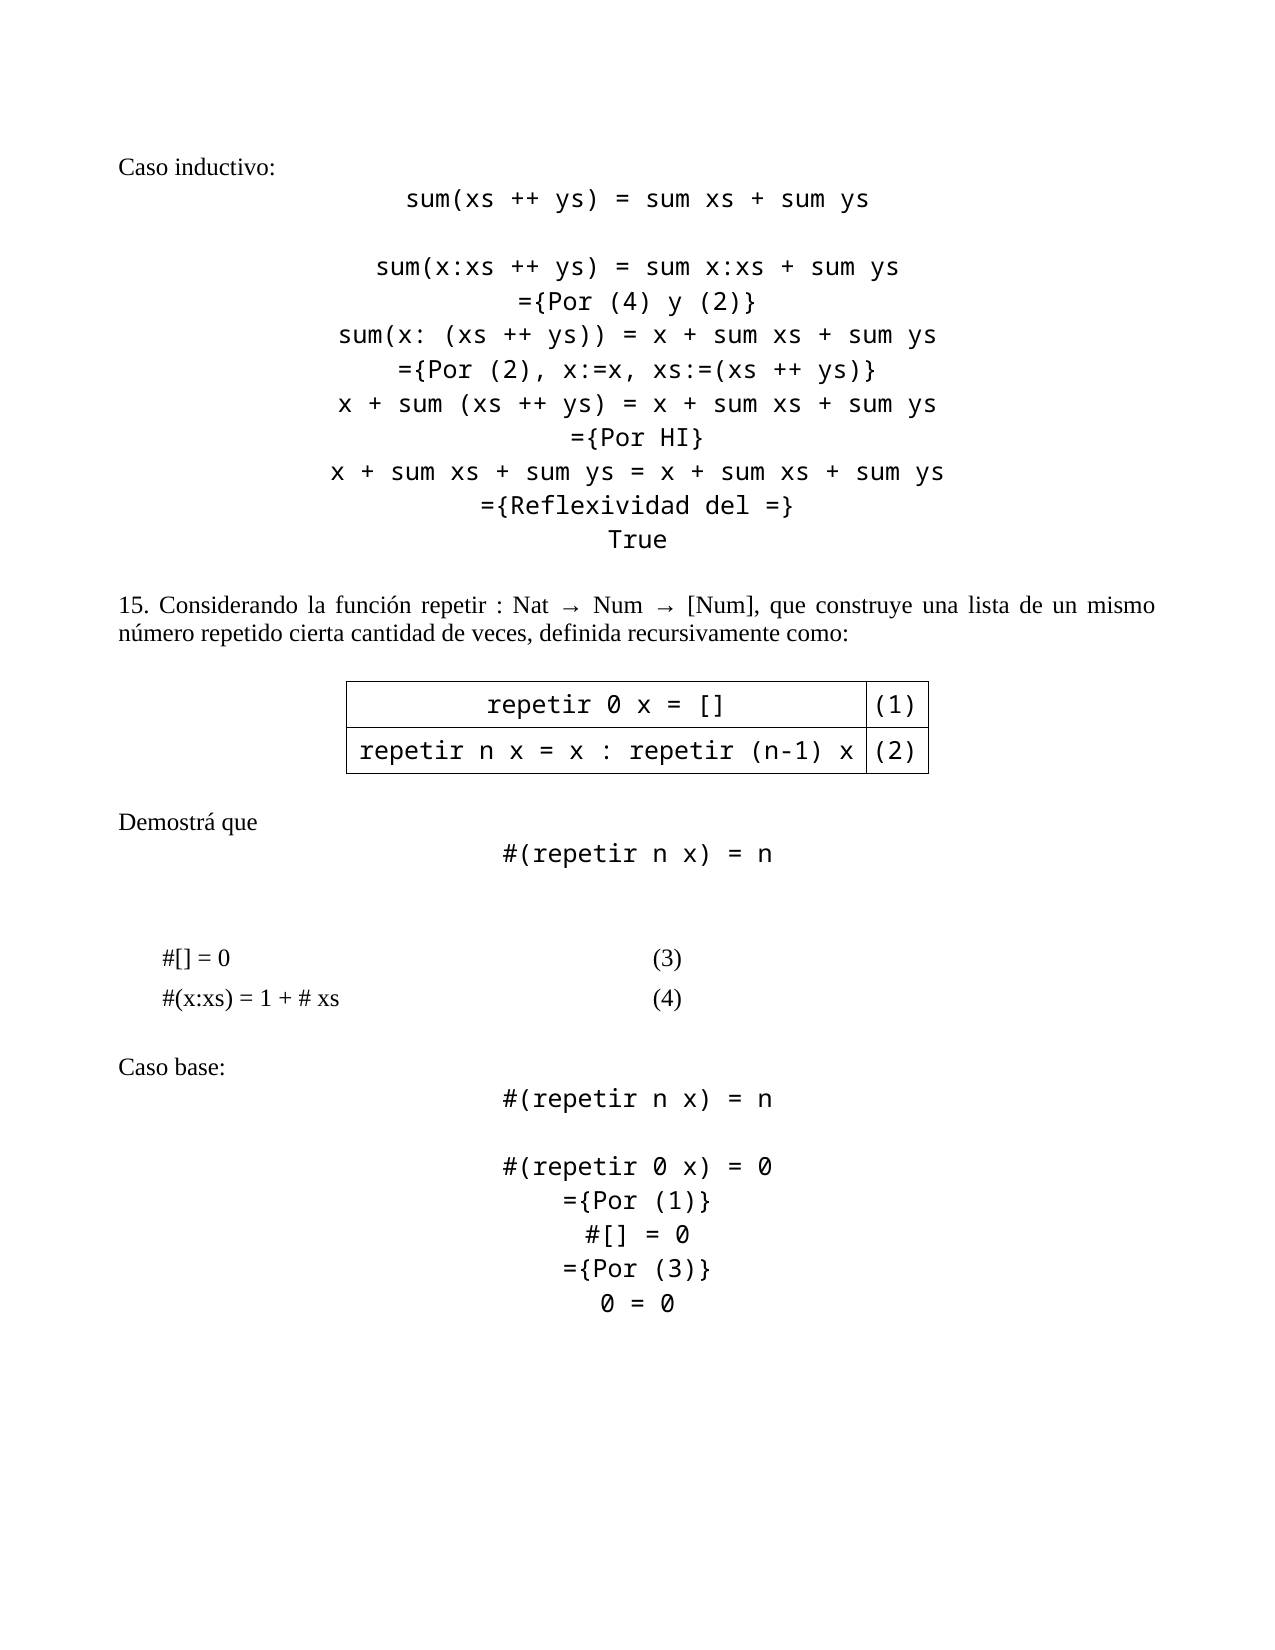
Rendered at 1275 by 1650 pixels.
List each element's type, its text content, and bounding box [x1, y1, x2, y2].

table_header repetir 0 x = [] [347, 682, 866, 727]
table_cell #(x:xs) = 1 + # xs [156, 978, 616, 1018]
text Demostrá que [118, 807, 1157, 835]
text x + sum (xs ++ ys) = x + sum xs + sum ys [118, 385, 1157, 419]
text sum(x: (xs ++ ys)) = x + sum xs + sum ys [118, 317, 1157, 351]
text #(repetir n x) = n [118, 835, 1157, 869]
table_header (3) [616, 938, 719, 978]
text ={Por (1)} [118, 1183, 1157, 1217]
text Caso base: [118, 1052, 1157, 1081]
table_header (1) [867, 682, 928, 727]
text #[] = 0 [118, 1217, 1157, 1251]
table_cell (2) [867, 728, 928, 772]
table_header #[] = 0 [156, 938, 616, 978]
text x + sum xs + sum ys = x + sum xs + sum ys [118, 453, 1157, 487]
text 0 = 0 [118, 1285, 1157, 1319]
text ={Reflexividad del =} [118, 487, 1157, 522]
text ={Por HI} [118, 419, 1157, 453]
text ={Por (2), x:=x, xs:=(xs ++ ys)} [118, 351, 1157, 385]
text ={Por (4) y (2)} [118, 283, 1157, 317]
text sum(xs ++ ys) = sum xs + sum ys [118, 181, 1157, 215]
table_cell (4) [616, 978, 719, 1018]
text 15. Considerando la función repetir : Nat → Num → [Num], que construye una lista de un mismo número repetido cierta cantidad de veces, definida recursivamente como: [118, 590, 1157, 647]
text Caso inductivo: [118, 152, 1157, 181]
text True [118, 522, 1157, 556]
text #(repetir n x) = n [118, 1081, 1157, 1115]
text sum(x:xs ++ ys) = sum x:xs + sum ys [118, 249, 1157, 283]
text ={Por (3)} [118, 1251, 1157, 1285]
text #(repetir 0 x) = 0 [118, 1149, 1157, 1183]
table_cell repetir n x = x : repetir (n-1) x [347, 728, 866, 772]
